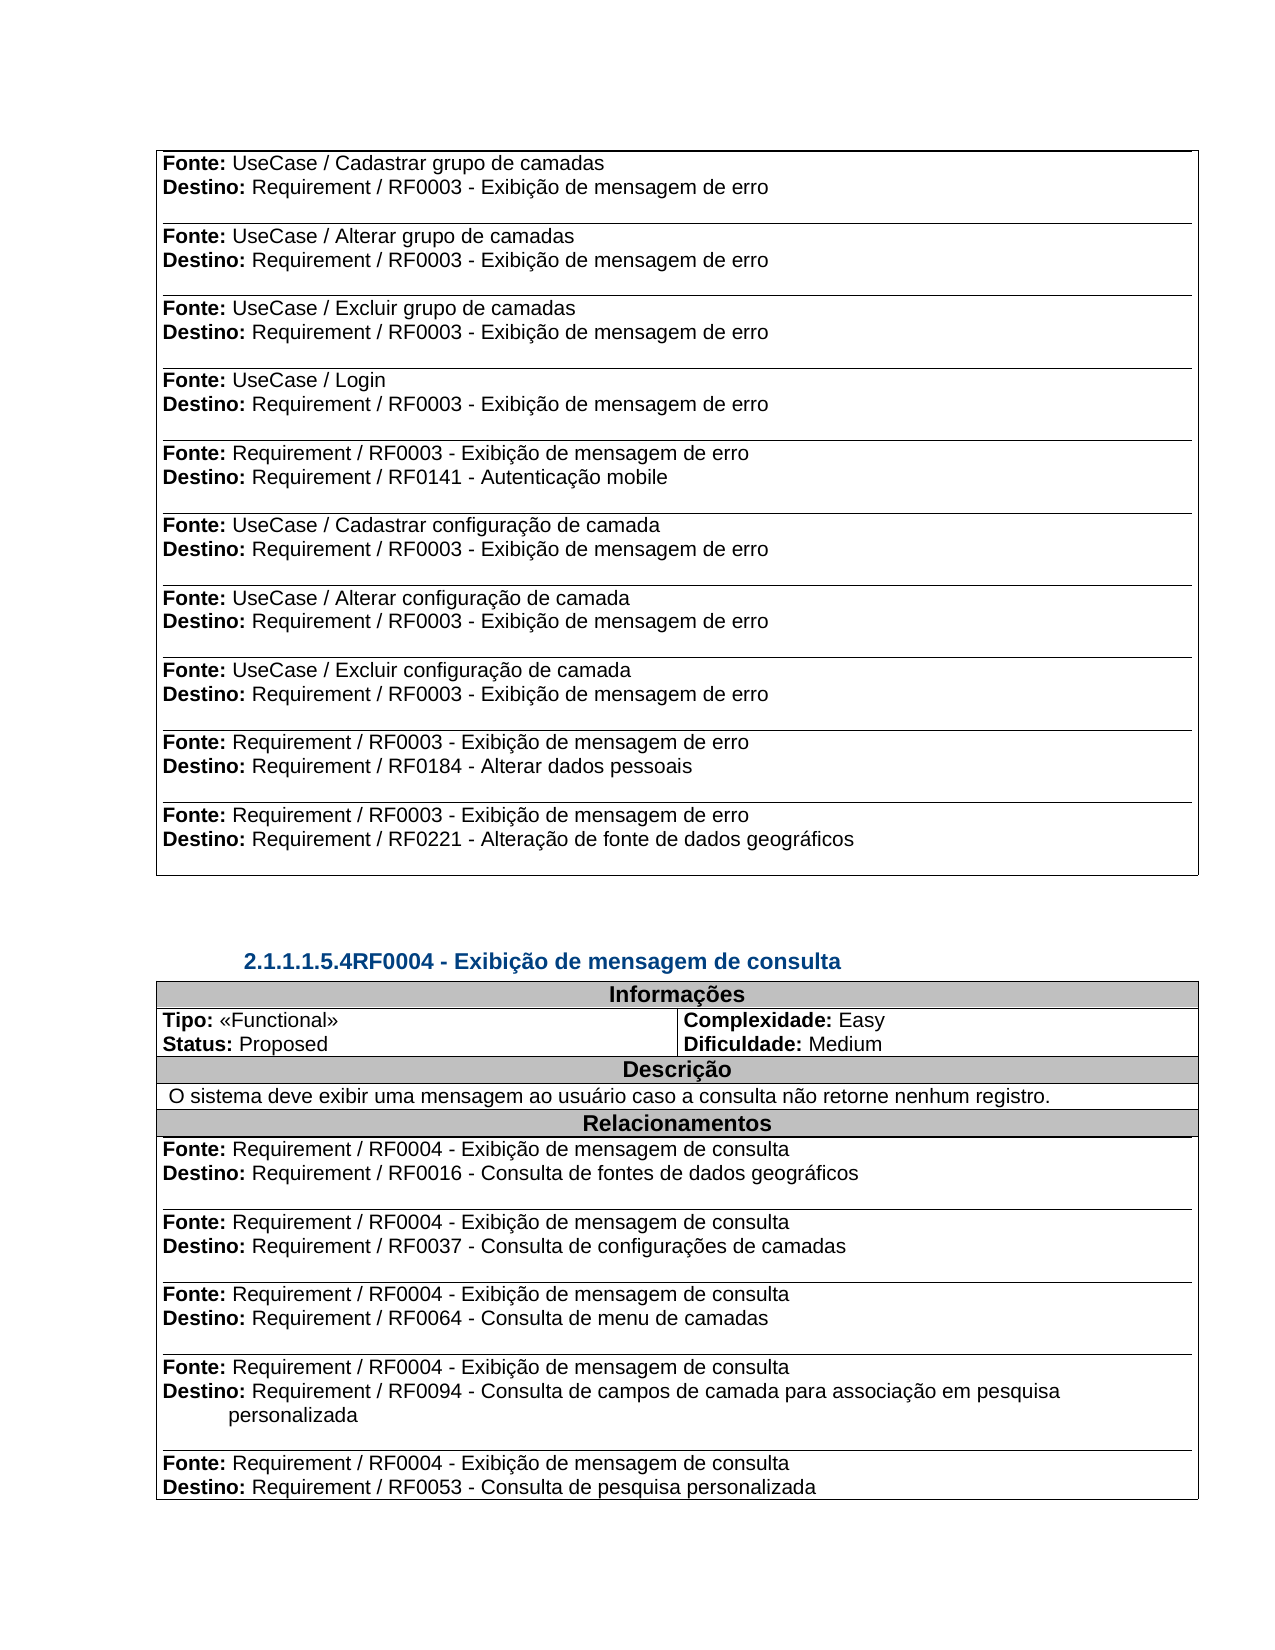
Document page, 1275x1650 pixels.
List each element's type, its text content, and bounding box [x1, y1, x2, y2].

table_cell Fonte: Requirement / RF0004 - Exibição de mensagem de consulta Destino: Requirement / RF0094 - Consulta de campos de camada para associação em pesquisa personalizada [163, 1355, 1192, 1450]
table_cell [157, 151, 1198, 874]
table_cell Descrição [157, 1057, 1198, 1083]
table_cell Relacionamentos [157, 1110, 1198, 1136]
table_cell Fonte: UseCase / Login Destino: Requirement / RF0003 - Exibição de mensagem de erro [163, 369, 1192, 440]
table_cell [157, 1137, 163, 1499]
list RF0004 - Exibição de mensagem de consulta [244, 948, 1125, 974]
table_cell Fonte: UseCase / Cadastrar grupo de camadas Destino: Requirement / RF0003 - Exibição de mensagem de erro [163, 152, 1192, 223]
table_cell Fonte: Requirement / RF0004 - Exibição de mensagem de consulta Destino: Requirement / RF0037 - Consulta de configurações de camadas [163, 1210, 1192, 1282]
table_cell Fonte: UseCase / Alterar grupo de camadas Destino: Requirement / RF0003 - Exibição de mensagem de erro [163, 224, 1192, 295]
table_header Fonte: Requirement / RF0004 - Exibição de mensagem de consulta Destino: Requirement / RF0016 - Consulta de fontes de dados geográficos [163, 1138, 1192, 1209]
table_cell Tipo: «Functional» Status: Proposed [157, 1009, 677, 1056]
table_cell Fonte: Requirement / RF0004 - Exibição de mensagem de consulta Destino: Requirement / RF0053 - Consulta de pesquisa personalizada [163, 1451, 1192, 1499]
table_cell Fonte: Requirement / RF0003 - Exibição de mensagem de erro Destino: Requirement / RF0184 - Alterar dados pessoais [163, 731, 1192, 802]
table_cell Fonte: UseCase / Excluir configuração de camada Destino: Requirement / RF0003 - Exibição de mensagem de erro [163, 658, 1192, 730]
table_cell Fonte: Requirement / RF0003 - Exibição de mensagem de erro Destino: Requirement / RF0221 - Alteração de fonte de dados geográficos [163, 803, 1192, 874]
table_cell O sistema deve exibir uma mensagem ao usuário caso a consulta não retorne nenhum registro. [157, 1084, 1198, 1109]
table_cell Fonte: UseCase / Excluir grupo de camadas Destino: Requirement / RF0003 - Exibição de mensagem de erro [163, 296, 1192, 368]
table_cell Fonte: UseCase / Cadastrar configuração de camada Destino: Requirement / RF0003 - Exibição de mensagem de erro [163, 514, 1192, 585]
table_cell [1192, 1137, 1198, 1499]
table_cell Complexidade: Easy Dificuldade: Medium [678, 1009, 1198, 1056]
table_cell Fonte: Requirement / RF0004 - Exibição de mensagem de consulta Destino: Requirement / RF0064 - Consulta de menu de camadas [163, 1283, 1192, 1354]
table_header Informações [157, 982, 1198, 1007]
table_cell Fonte: Requirement / RF0003 - Exibição de mensagem de erro Destino: Requirement / RF0141 - Autenticação mobile [163, 441, 1192, 512]
table_cell Fonte: UseCase / Alterar configuração de camada Destino: Requirement / RF0003 - Exibição de mensagem de erro [163, 586, 1192, 657]
